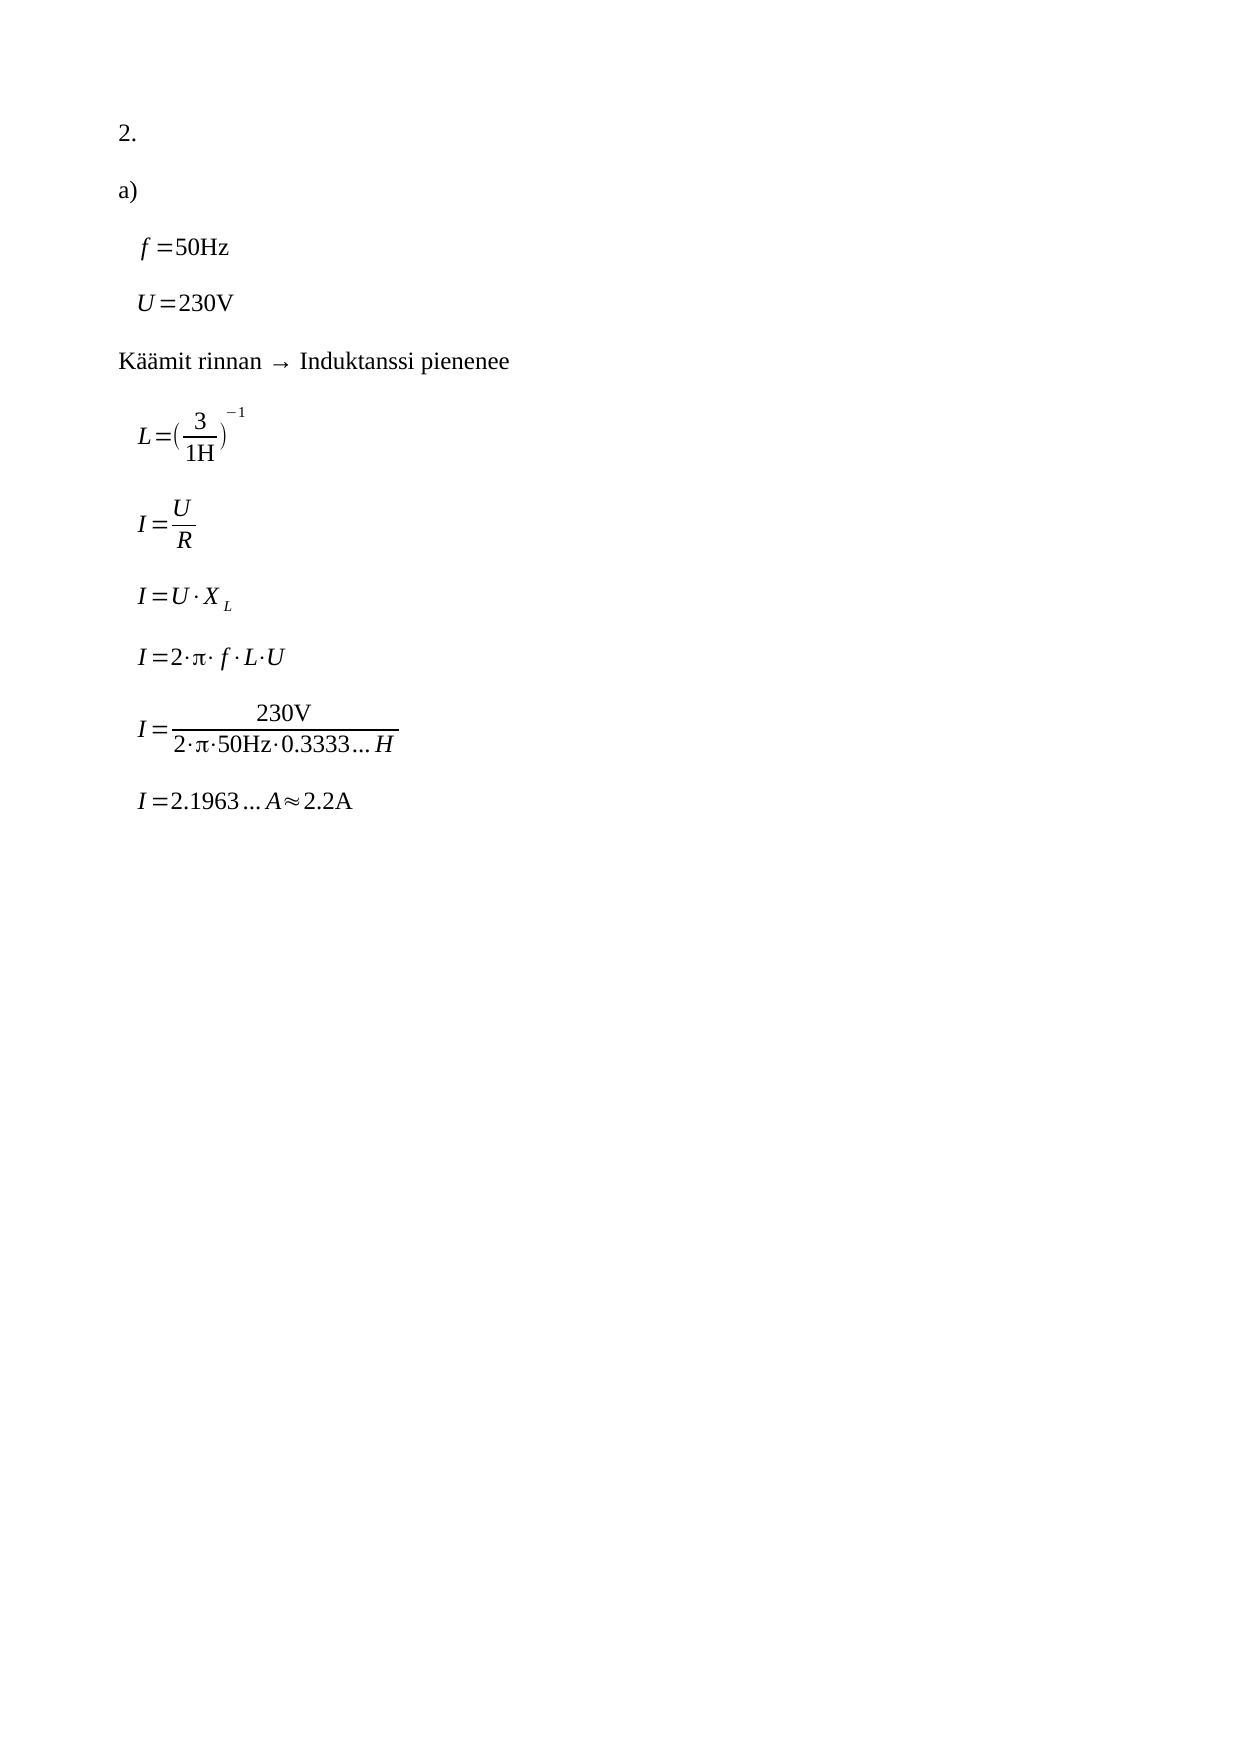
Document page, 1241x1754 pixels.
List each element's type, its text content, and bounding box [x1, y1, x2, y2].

text 2. [118, 118, 1122, 147]
text a) [118, 176, 1122, 204]
text Käämit rinnan → Induktanssi pienenee [118, 346, 1122, 375]
